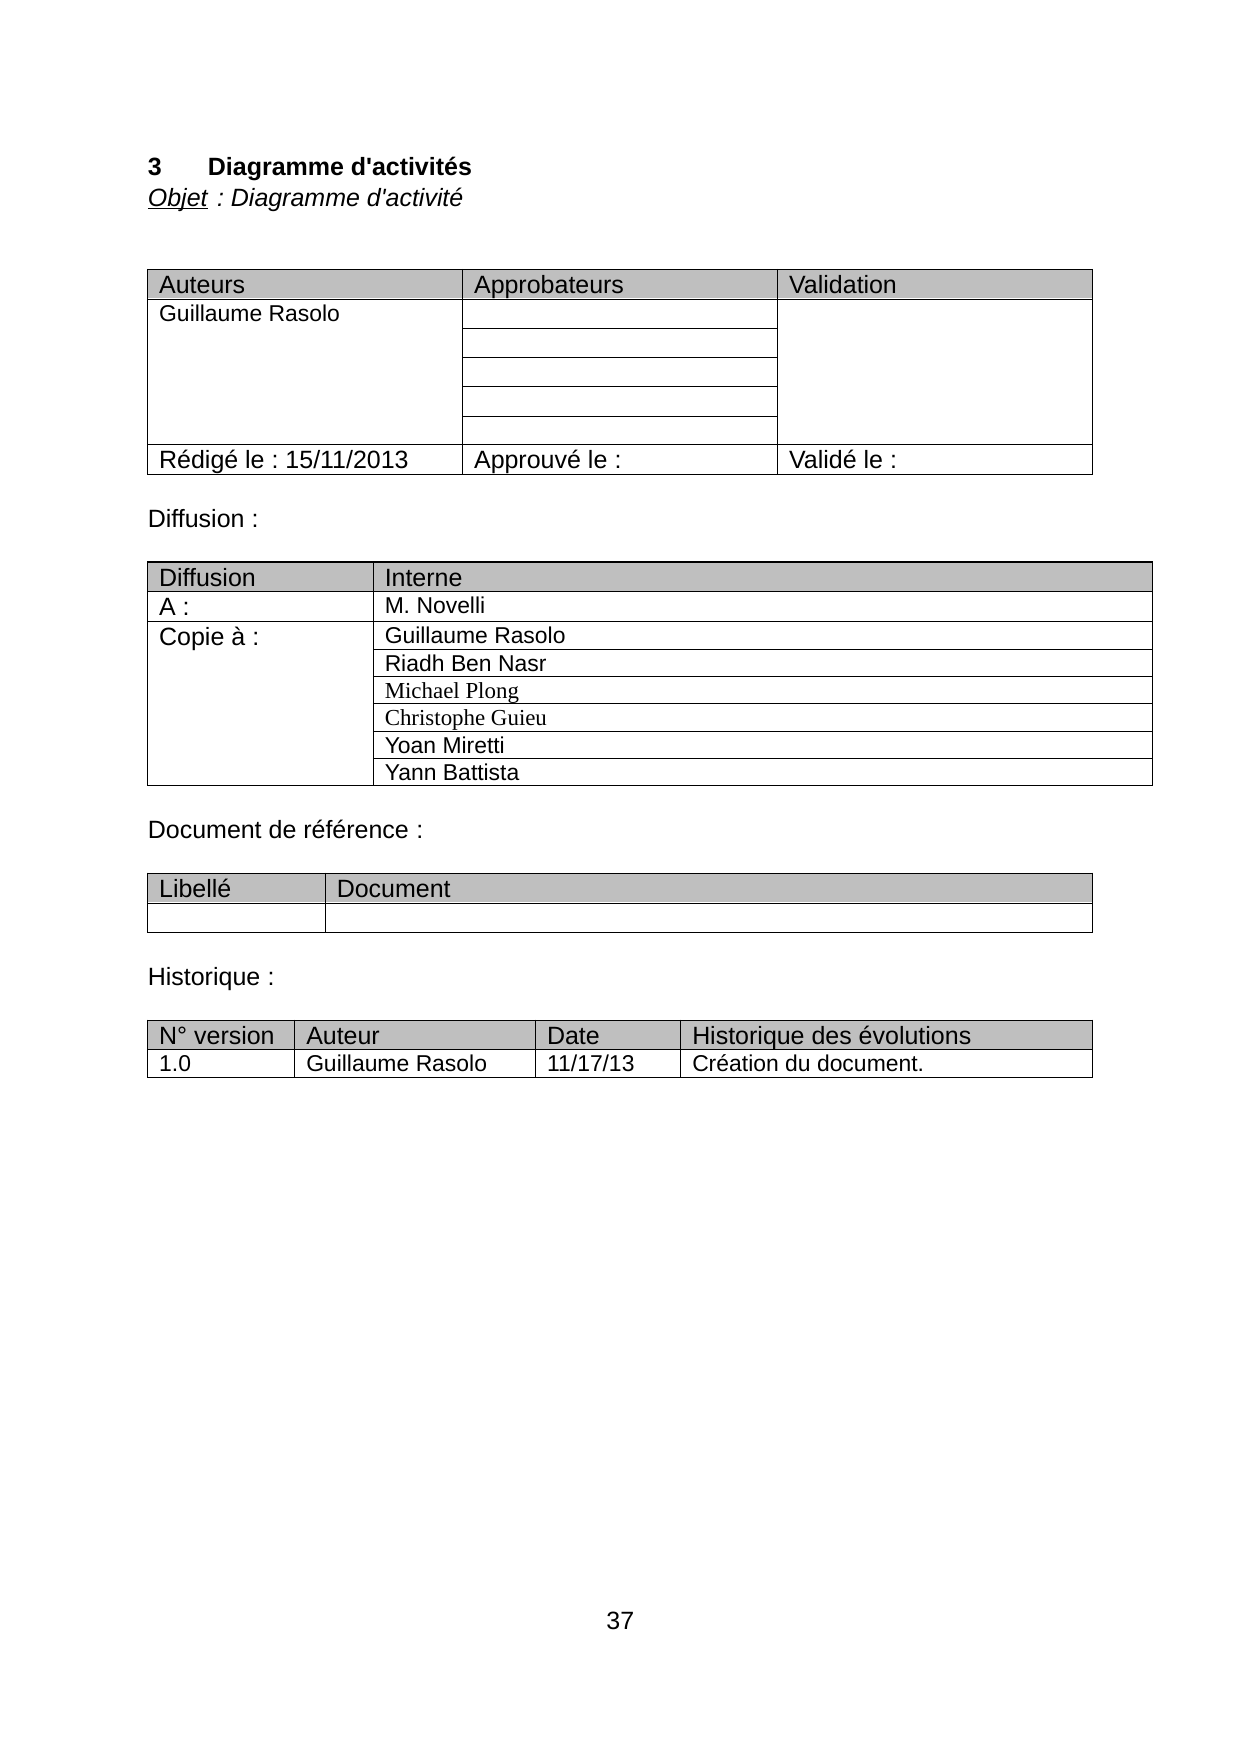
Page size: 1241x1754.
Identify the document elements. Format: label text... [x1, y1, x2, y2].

table_cell Guillaume Rasolo [374, 622, 1152, 648]
table_cell [778, 300, 1092, 444]
table_cell Rédigé le : 15/11/2013 [148, 445, 462, 474]
table_header Document [326, 874, 1092, 902]
table_header Auteur [295, 1021, 535, 1049]
table_cell Validé le : [778, 445, 1092, 474]
table_header Date [536, 1021, 680, 1049]
table_cell Approuvé le : [463, 445, 777, 474]
table_header Validation [778, 270, 1092, 298]
table_cell Christophe Guieu [374, 704, 1152, 731]
table_header Interne [374, 563, 1152, 591]
table_cell A : [148, 592, 373, 621]
table_cell [463, 300, 777, 328]
table_header Historique des évolutions [681, 1021, 1092, 1049]
table_cell [463, 387, 777, 416]
table_cell M. Novelli [374, 592, 1152, 621]
table_header N° version [148, 1021, 294, 1049]
table_cell Riadh Ben Nasr [374, 650, 1152, 676]
table_cell [326, 904, 1092, 932]
table_cell 17/11/13 [536, 1050, 680, 1077]
table_cell [463, 417, 777, 444]
table_cell Yoan Miretti [374, 732, 1152, 758]
table_cell Guillaume Rasolo [295, 1050, 535, 1077]
table_header Approbateurs [463, 270, 777, 298]
table_cell Yann Battista [374, 759, 1152, 785]
table_header Auteurs [148, 270, 462, 298]
text Diffusion : [148, 504, 1093, 533]
table_header Diffusion [148, 563, 373, 591]
subtitle Diagramme d'activités [148, 152, 1093, 181]
table_cell Création du document. [681, 1050, 1092, 1077]
table_cell [148, 904, 325, 932]
table_cell Guillaume Rasolo [148, 300, 462, 444]
text Document de référence : [148, 815, 1093, 844]
table_cell Michael Plong [374, 677, 1152, 703]
table_cell [463, 358, 777, 386]
table_cell [463, 329, 777, 357]
text Historique : [148, 962, 1093, 991]
table_header Libellé [148, 874, 325, 902]
text Objet : Diagramme d'activité [148, 182, 1093, 211]
table_cell Copie à : [148, 622, 373, 785]
table_cell 1.0 [148, 1050, 294, 1077]
